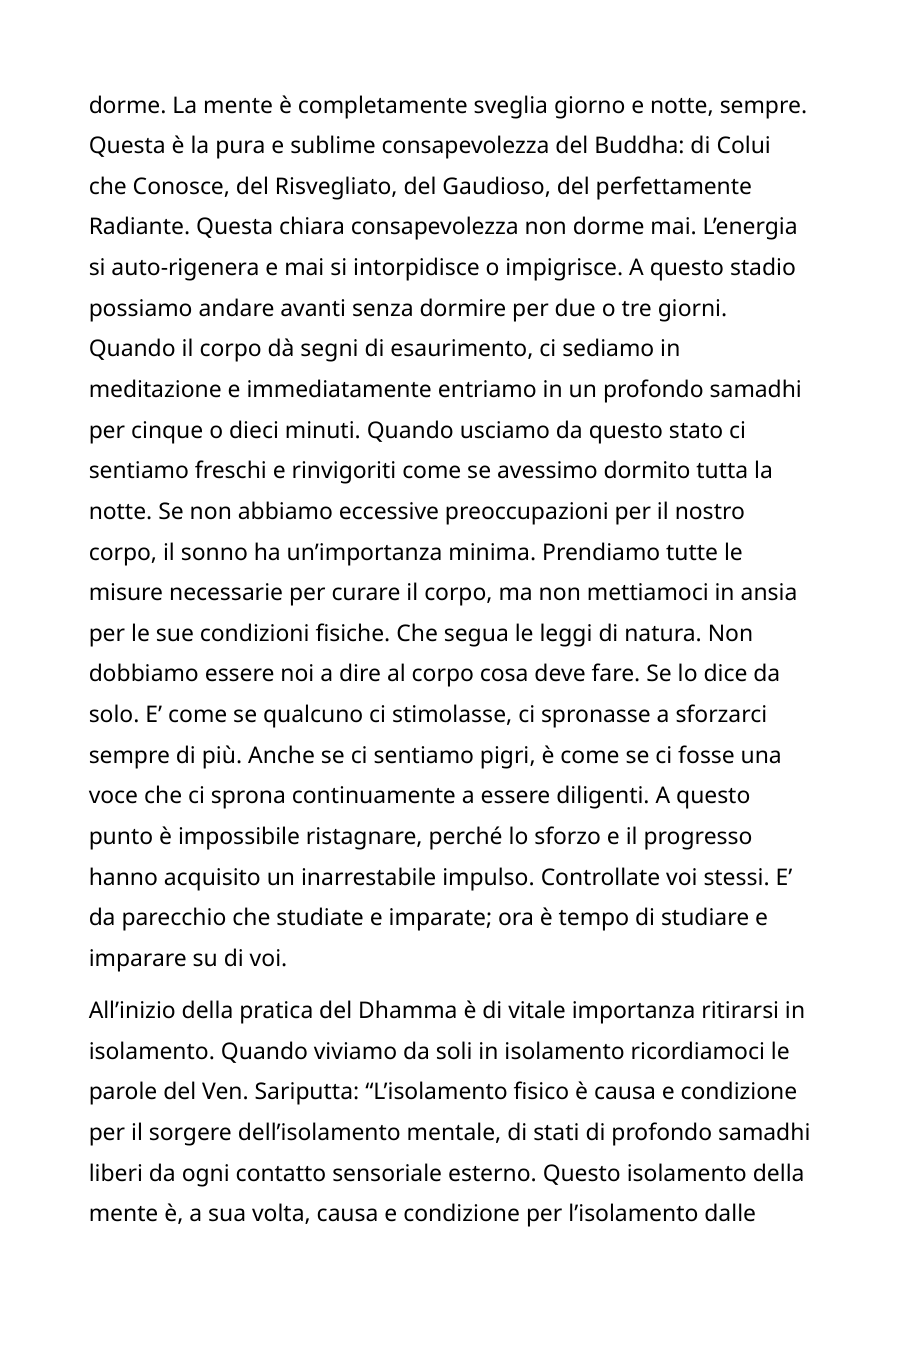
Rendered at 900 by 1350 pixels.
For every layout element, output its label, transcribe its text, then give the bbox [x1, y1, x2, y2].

text dorme. La mente è completamente sveglia giorno e notte, sempre. Questa è la pura e sublime consapevolezza del Buddha: di Colui che Conosce, del Risvegliato, del Gaudioso, del perfettamente Radiante. Questa chiara consapevolezza non dorme mai. L’energia si auto-rigenera e mai si intorpidisce o impigrisce. A questo stadio possiamo andare avanti senza dormire per due o tre giorni. Quando il corpo dà segni di esaurimento, ci sediamo in meditazione e immediatamente entriamo in un profondo samadhi per cinque o dieci minuti. Quando usciamo da questo stato ci sentiamo freschi e rinvigoriti come se avessimo dormito tutta la notte. Se non abbiamo eccessive preoccupazioni per il nostro corpo, il sonno ha un’importanza minima. Prendiamo tutte le misure necessarie per curare il corpo, ma non mettiamoci in ansia per le sue condizioni fisiche. Che segua le leggi di natura. Non dobbiamo essere noi a dire al corpo cosa deve fare. Se lo dice da solo. E’ come se qualcuno ci stimolasse, ci spronasse a sforzarci sempre di più. Anche se ci sentiamo pigri, è come se ci fosse una voce che ci sprona continuamente a essere diligenti. A questo punto è impossibile ristagnare, perché lo sforzo e il progresso hanno acquisito un inarrestabile impulso. Controllate voi stessi. E’ da parecchio che studiate e imparate; ora è tempo di studiare e imparare su di voi. [88, 88, 811, 973]
text All’inizio della pratica del Dhamma è di vitale importanza ritirarsi in isolamento. Quando viviamo da soli in isolamento ricordiamoci le parole del Ven. Sariputta: “L’isolamento fisico è causa e condizione per il sorgere dell’isolamento mentale, di stati di profondo samadhi liberi da ogni contatto sensoriale esterno. Questo isolamento della mente è, a sua volta, causa e condizione per l’isolamento dalle [88, 994, 811, 1228]
